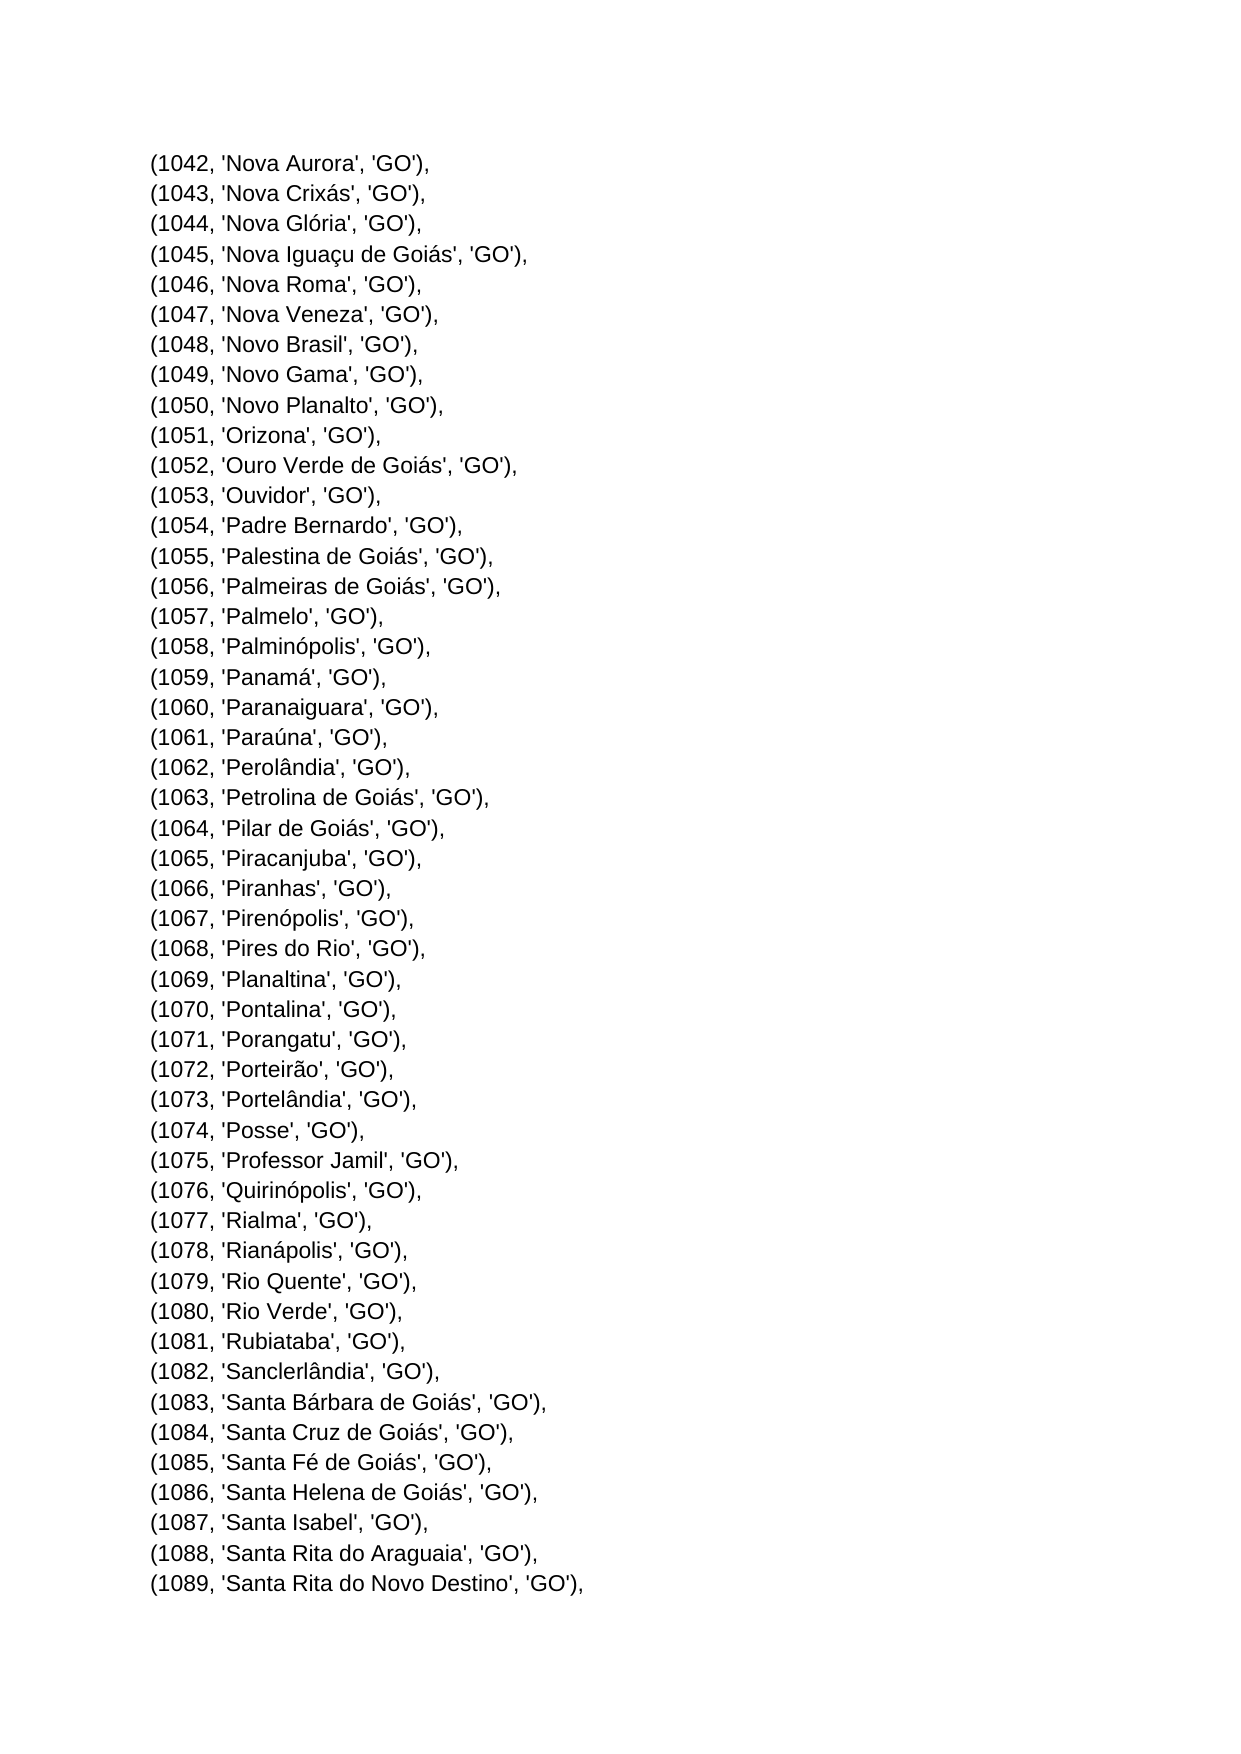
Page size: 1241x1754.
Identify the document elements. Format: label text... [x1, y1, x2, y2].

text (1075, 'Professor Jamil', 'GO'), [150, 1147, 1090, 1173]
text (1062, 'Perolândia', 'GO'), [150, 754, 1090, 781]
text (1056, 'Palmeiras de Goiás', 'GO'), [150, 573, 1090, 599]
text (1061, 'Paraúna', 'GO'), [150, 724, 1090, 750]
text (1086, 'Santa Helena de Goiás', 'GO'), [150, 1479, 1090, 1506]
text (1048, 'Novo Brasil', 'GO'), [150, 331, 1090, 358]
text (1049, 'Novo Gama', 'GO'), [150, 361, 1090, 388]
text (1085, 'Santa Fé de Goiás', 'GO'), [150, 1449, 1090, 1475]
text (1089, 'Santa Rita do Novo Destino', 'GO'), [150, 1570, 1090, 1596]
text (1067, 'Pirenópolis', 'GO'), [150, 905, 1090, 932]
text (1078, 'Rianápolis', 'GO'), [150, 1237, 1090, 1264]
text (1042, 'Nova Aurora', 'GO'), [150, 150, 1090, 176]
text (1072, 'Porteirão', 'GO'), [150, 1056, 1090, 1083]
text (1080, 'Rio Verde', 'GO'), [150, 1298, 1090, 1324]
text (1059, 'Panamá', 'GO'), [150, 663, 1090, 690]
text (1081, 'Rubiataba', 'GO'), [150, 1328, 1090, 1354]
text (1084, 'Santa Cruz de Goiás', 'GO'), [150, 1419, 1090, 1445]
text (1064, 'Pilar de Goiás', 'GO'), [150, 814, 1090, 841]
text (1083, 'Santa Bárbara de Goiás', 'GO'), [150, 1388, 1090, 1415]
text (1071, 'Porangatu', 'GO'), [150, 1026, 1090, 1052]
text (1055, 'Palestina de Goiás', 'GO'), [150, 543, 1090, 569]
text (1076, 'Quirinópolis', 'GO'), [150, 1177, 1090, 1203]
text (1057, 'Palmelo', 'GO'), [150, 603, 1090, 629]
text (1082, 'Sanclerlândia', 'GO'), [150, 1358, 1090, 1385]
text (1066, 'Piranhas', 'GO'), [150, 875, 1090, 901]
text (1077, 'Rialma', 'GO'), [150, 1207, 1090, 1234]
text (1060, 'Paranaiguara', 'GO'), [150, 694, 1090, 720]
text (1052, 'Ouro Verde de Goiás', 'GO'), [150, 452, 1090, 478]
text (1063, 'Petrolina de Goiás', 'GO'), [150, 784, 1090, 811]
text (1079, 'Rio Quente', 'GO'), [150, 1268, 1090, 1294]
text (1050, 'Novo Planalto', 'GO'), [150, 392, 1090, 418]
text (1047, 'Nova Veneza', 'GO'), [150, 301, 1090, 327]
text (1073, 'Portelândia', 'GO'), [150, 1086, 1090, 1113]
text (1070, 'Pontalina', 'GO'), [150, 996, 1090, 1022]
text (1046, 'Nova Roma', 'GO'), [150, 271, 1090, 297]
text (1051, 'Orizona', 'GO'), [150, 422, 1090, 448]
text (1053, 'Ouvidor', 'GO'), [150, 482, 1090, 509]
text (1045, 'Nova Iguaçu de Goiás', 'GO'), [150, 241, 1090, 267]
text (1069, 'Planaltina', 'GO'), [150, 966, 1090, 992]
text (1087, 'Santa Isabel', 'GO'), [150, 1509, 1090, 1536]
text (1044, 'Nova Glória', 'GO'), [150, 210, 1090, 237]
text (1054, 'Padre Bernardo', 'GO'), [150, 512, 1090, 539]
text (1043, 'Nova Crixás', 'GO'), [150, 180, 1090, 207]
text (1065, 'Piracanjuba', 'GO'), [150, 845, 1090, 871]
text (1058, 'Palminópolis', 'GO'), [150, 633, 1090, 660]
text (1074, 'Posse', 'GO'), [150, 1117, 1090, 1143]
text (1088, 'Santa Rita do Araguaia', 'GO'), [150, 1539, 1090, 1566]
text (1068, 'Pires do Rio', 'GO'), [150, 935, 1090, 962]
